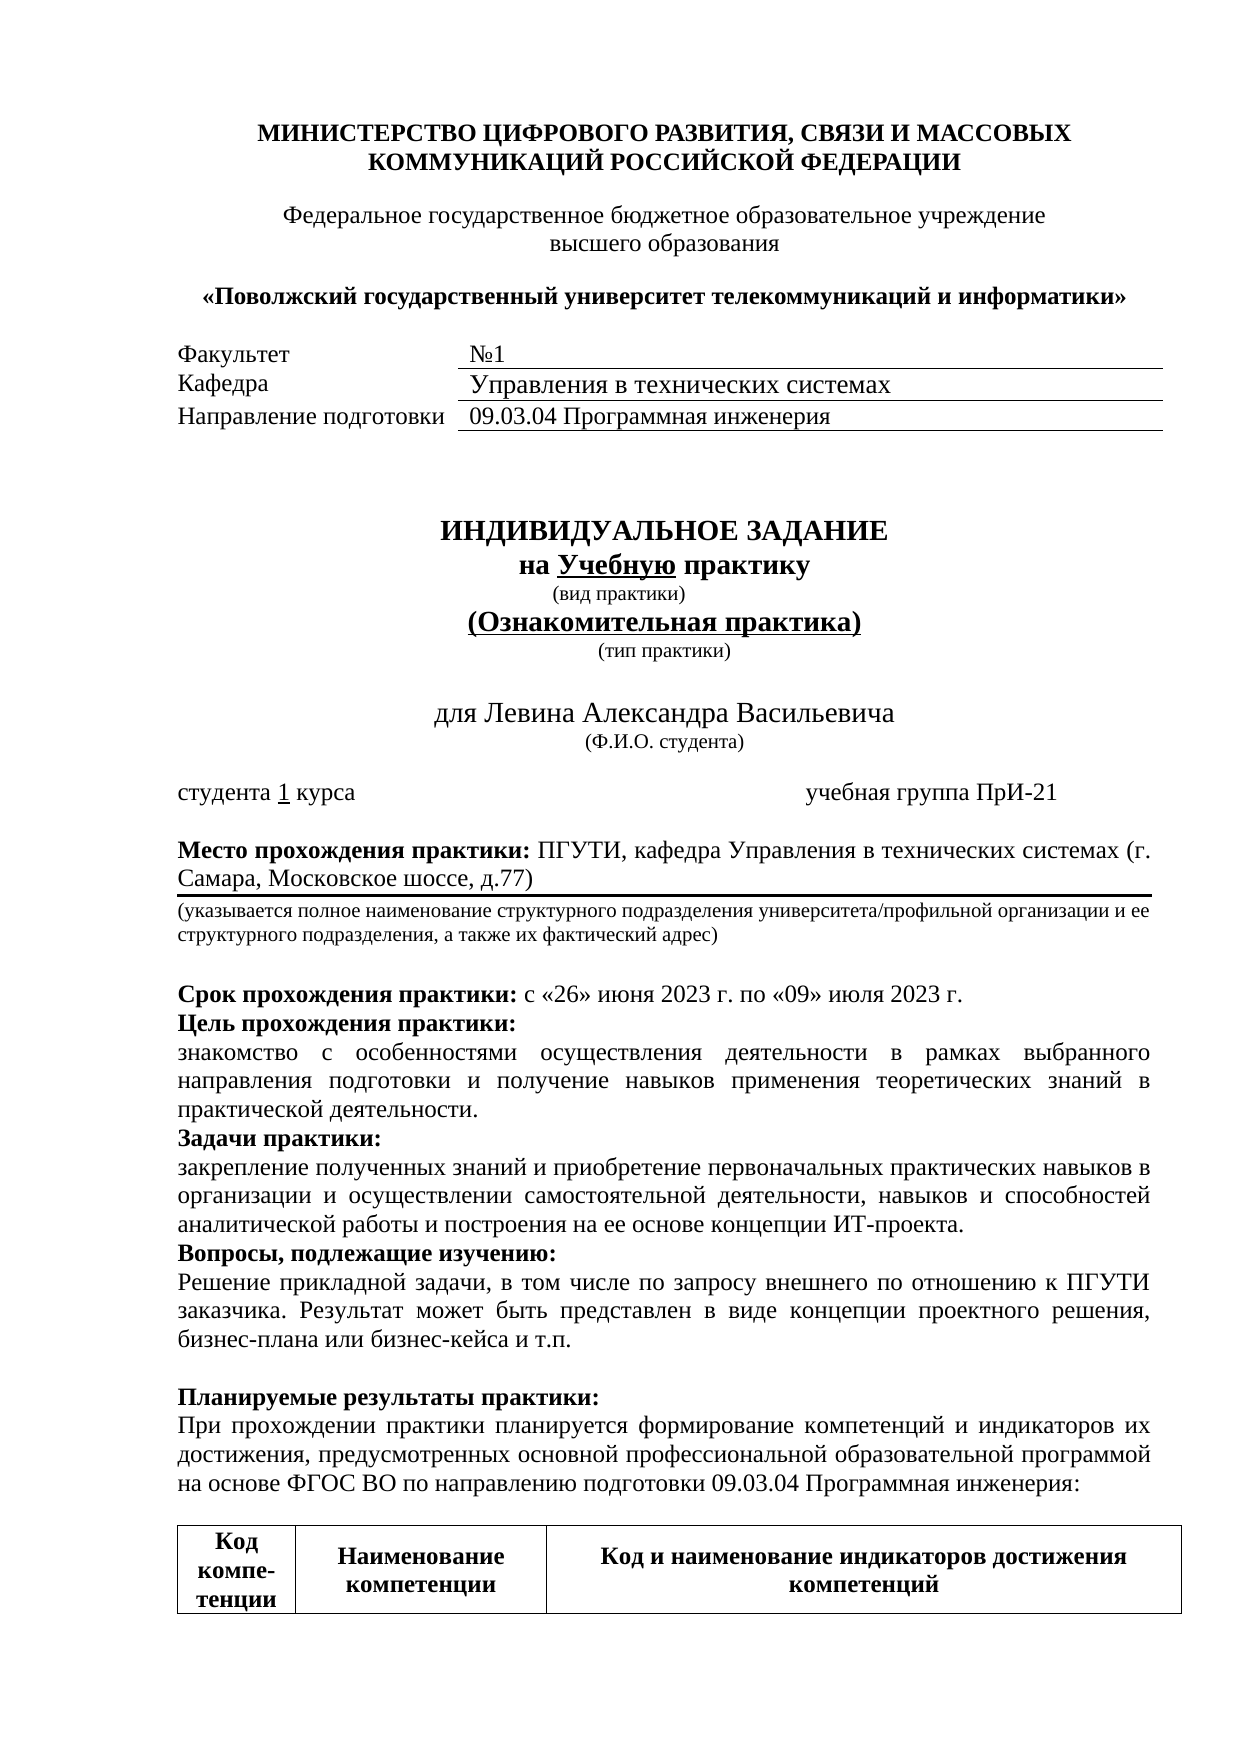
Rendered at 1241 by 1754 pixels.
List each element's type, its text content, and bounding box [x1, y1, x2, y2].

text (вид практики) [177, 580, 1152, 604]
text Вопросы, подлежащие изучению: [177, 1238, 1152, 1267]
text Решение прикладной задачи, в том числе по запросу внешнего по отношению к ПГУТИ заказчика. Результат может быть представлен в виде концепции проектного решения, бизнес-плана или бизнес-кейса и т.п. [177, 1267, 1152, 1353]
text студента 1 курса учебная группа ПрИ-21 [177, 777, 1152, 806]
text ИНДИВИДУАЛЬНОЕ ЗАДАНИЕ [177, 513, 1152, 547]
table_header Факультет [166, 339, 458, 367]
subtitle «Поволжский государственный университет телекоммуникаций и информатики» [177, 281, 1152, 310]
subtitle МИНИСТЕРСТВО ЦИФРОВОГО РАЗВИТИЯ, СВЯЗИ И МАССОВЫХ [177, 118, 1152, 147]
text для Левина Александра Васильевича [177, 696, 1152, 729]
text Цель прохождения практики: [177, 1008, 1152, 1037]
table_header №1 [458, 339, 1163, 367]
text Планируемые результаты практики: [177, 1382, 1152, 1410]
subtitle КОММУНИКАЦИЙ РОССИЙСКОЙ ФЕДЕРАЦИИ [177, 147, 1152, 176]
table_cell Управления в технических системах [458, 369, 1163, 400]
subtitle Федеральное государственное бюджетное образовательное учреждение [177, 200, 1152, 228]
table_header Код компе-тенции [178, 1526, 295, 1613]
table_cell Направление подготовки [166, 400, 458, 429]
text При прохождении практики планируется формирование компетенций и индикаторов их достижения, предусмотренных основной профессиональной образовательной программой на основе ФГОС ВО по направлению подготовки 09.03.04 Программная инженерия: [177, 1410, 1152, 1497]
text (указывается полное наименование структурного подразделения университета/профильной организации и ее структурного подразделения, а также их фактический адрес) [177, 897, 1152, 946]
table_cell 09.03.04 Программная инженерия [458, 401, 1163, 429]
text знакомство с особенностями осуществления деятельности в рамках выбранного направления подготовки и получение навыков применения теоретических знаний в практической деятельности. [177, 1037, 1152, 1123]
text Срок прохождения практики: с «26» июня 2023 г. по «09» июля 2023 г. [177, 979, 1152, 1008]
text (тип практики) [177, 638, 1152, 662]
table_cell Кафедра [166, 368, 458, 400]
text Задачи практики: [177, 1123, 1152, 1152]
text на Учебную практику [177, 547, 1152, 580]
text (Ф.И.О. студента) [177, 729, 1152, 753]
subtitle высшего образования [177, 228, 1152, 257]
text Место прохождения практики: ПГУТИ, кафедра Управления в технических системах (г. Самара, Московское шоссе, д.77) [177, 835, 1152, 894]
text закрепление полученных знаний и приобретение первоначальных практических навыков в организации и осуществлении самостоятельной деятельности, навыков и способностей аналитической работы и построения на ее основе концепции ИТ-проекта. [177, 1152, 1152, 1238]
table_header Наименование компетенции [296, 1526, 546, 1613]
table_header Код и наименование индикаторов достижения компетенций [547, 1526, 1181, 1613]
text (Ознакомительная практика) [177, 604, 1152, 638]
